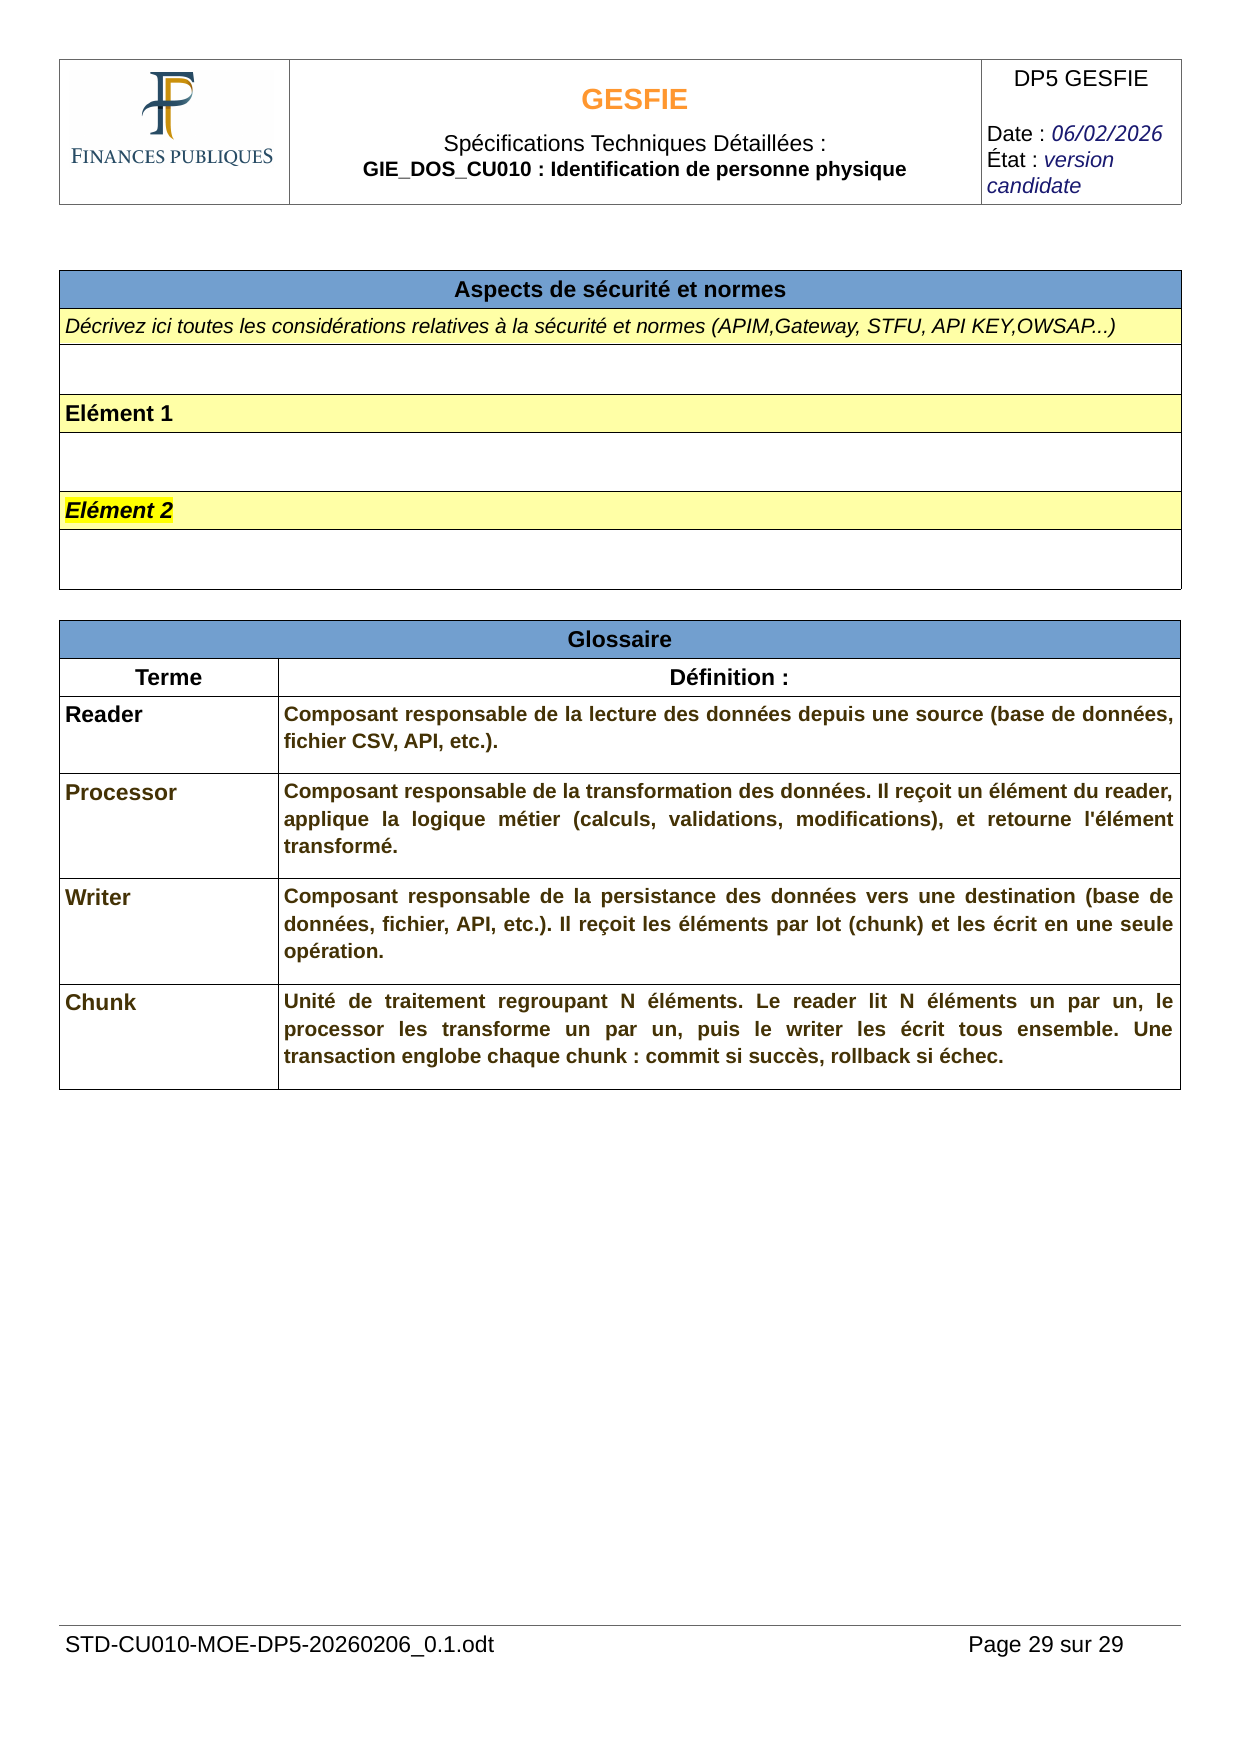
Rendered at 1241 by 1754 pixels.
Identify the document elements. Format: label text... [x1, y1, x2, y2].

table_cell Terme [60, 659, 278, 696]
table_cell Reader [60, 697, 278, 773]
table_cell Composant responsable de la lecture des données depuis une source (base de données, fichier CSV, API, etc.). [279, 697, 1180, 773]
table_cell Composant responsable de la transformation des données. Il reçoit un élément du reader, applique la logique métier (calculs, validations, modifications), et retourne l'élément transformé. [279, 774, 1180, 878]
table_cell [60, 433, 1181, 491]
table_cell Elément 1 [60, 395, 1181, 432]
table_header Aspects de sécurité et normes [60, 271, 1181, 308]
table_cell Chunk [60, 985, 278, 1088]
table_cell [60, 530, 1181, 588]
table_cell Décrivez ici toutes les considérations relatives à la sécurité et normes (APIM,Gateway, STFU, API KEY,OWSAP...) [60, 309, 1181, 343]
table_header Glossaire [60, 621, 1180, 658]
table_cell Composant responsable de la persistance des données vers une destination (base de données, fichier, API, etc.). Il reçoit les éléments par lot (chunk) et les écrit en une seule opération. [279, 879, 1180, 983]
table_cell Processor [60, 774, 278, 878]
table_cell Writer [60, 879, 278, 983]
table_cell Unité de traitement regroupant N éléments. Le reader lit N éléments un par un, le processor les transforme un par un, puis le writer les écrit tous ensemble. Une transaction englobe chaque chunk : commit si succès, rollback si échec. [279, 985, 1180, 1088]
picture [69, 70, 274, 168]
table_cell Elément 2 [60, 492, 1181, 529]
table_cell Définition : [279, 659, 1180, 696]
table_cell [60, 345, 1181, 394]
